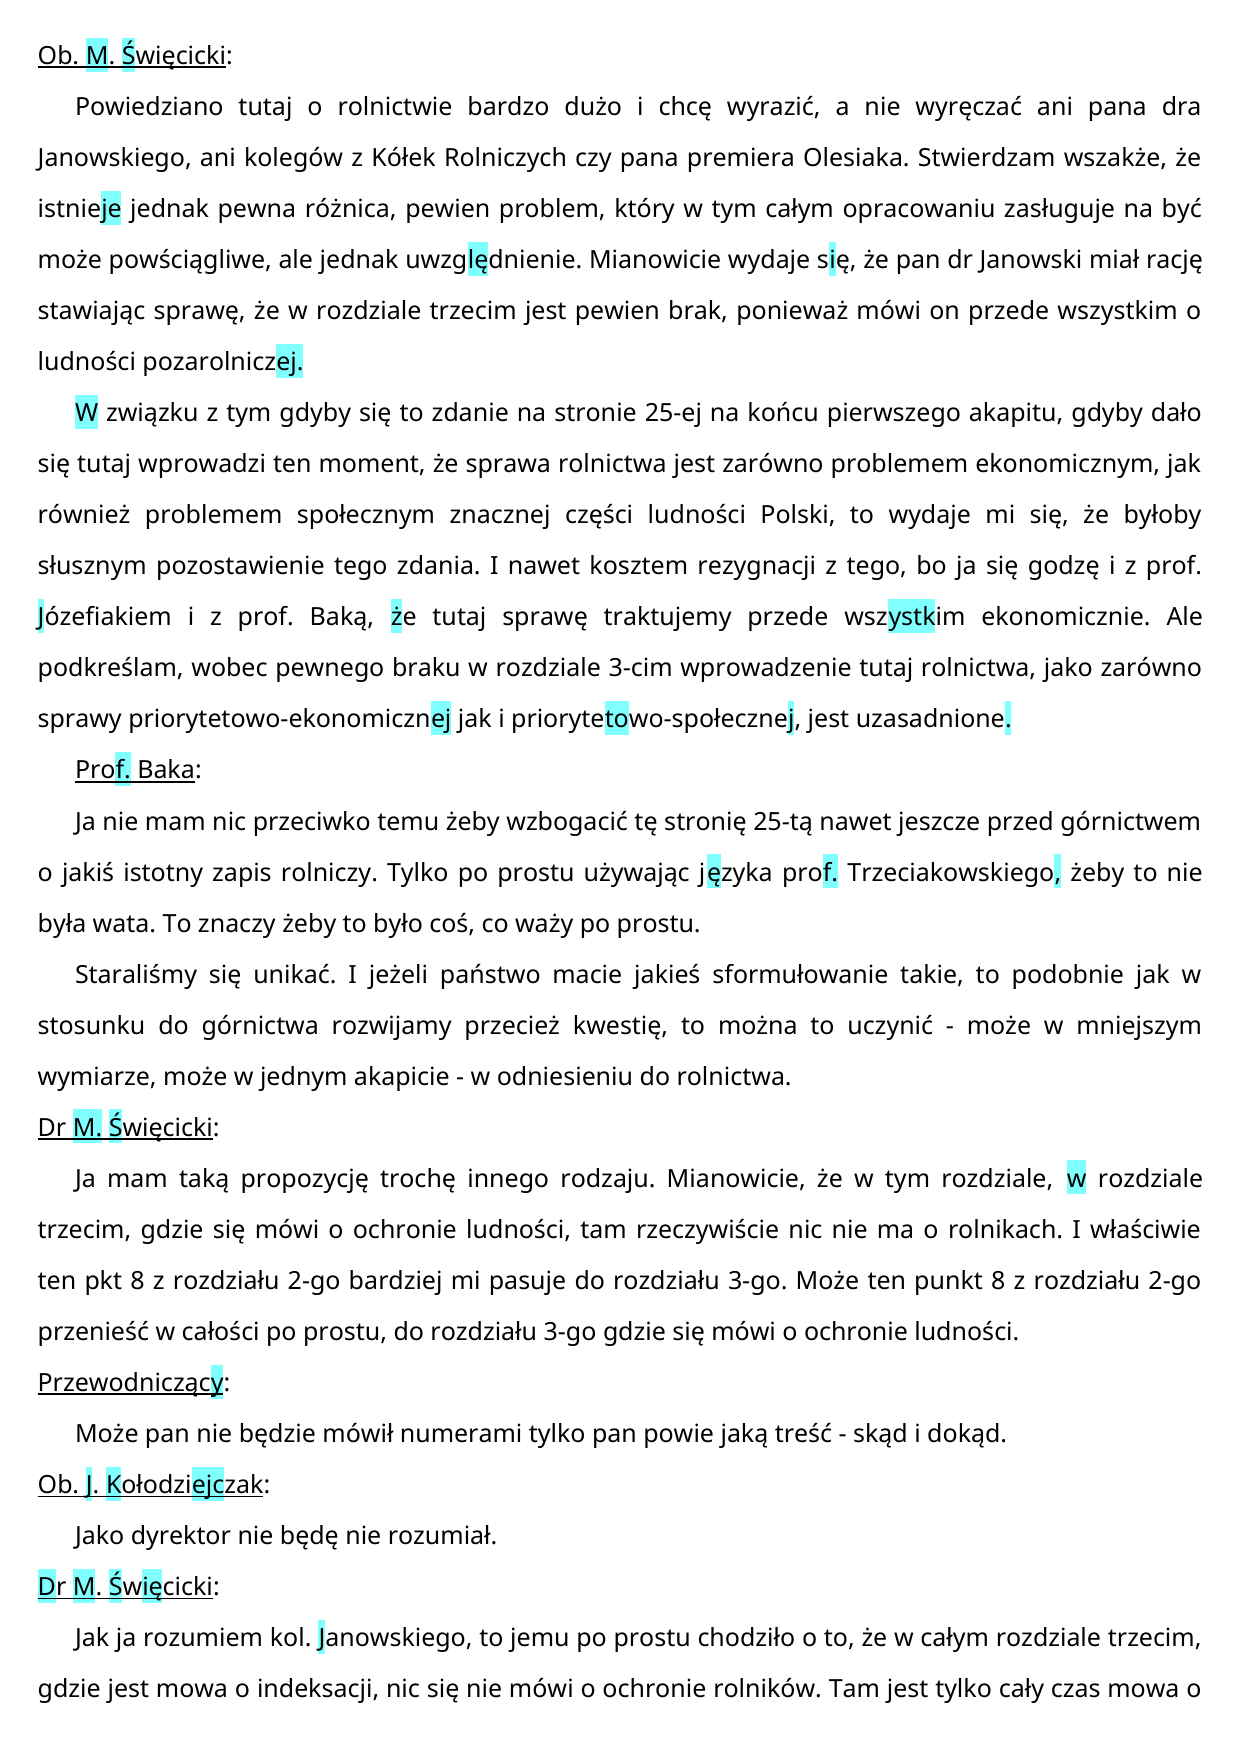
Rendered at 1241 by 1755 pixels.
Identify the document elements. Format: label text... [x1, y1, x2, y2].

text Przewodniczący: [37, 1364, 1203, 1399]
text Ja mam taką propozycję trochę innego rodzaju. Mianowicie, że w tym rozdziale, w rozdziale trzecim, gdzie się mówi o ochronie ludności, tam rzeczywiście nic nie ma o rolnikach. I właściwie ten pkt 8 z rozdziału 2-go bardziej mi pasuje do rozdziału 3-go. Może ten punkt 8 z rozdziału 2-go przenieść w całości po prostu, do rozdziału 3-go gdzie się mówi o ochronie ludności. [37, 1160, 1203, 1348]
text Dr M. Święcicki: [37, 1569, 1203, 1603]
text Staraliśmy się unikać. I jeżeli państwo macie jakieś sformułowanie takie, to podobnie jak w stosunku do górnictwa rozwijamy przecież kwestię, to można to uczynić - może w mniejszym wymiarze, może w jednym akapicie - w odniesieniu do rolnictwa. [37, 956, 1203, 1092]
text Może pan nie będzie mówił numerami tylko pan powie jaką treść - skąd i dokąd. [37, 1416, 1203, 1450]
text Prof. Baka: [37, 752, 1203, 786]
text Jako dyrektor nie będę nie rozumiał. [37, 1518, 1203, 1552]
text Ja nie mam nic przeciwko temu żeby wzbogacić tę stronię 25-tą nawet jeszcze przed górnictwem o jakiś istotny zapis rolniczy. Tylko po prostu używając języka prof. Trzeciakowskiego, żeby to nie była wata. To znaczy żeby to było coś, co waży po prostu. [37, 803, 1203, 939]
text Jak ja rozumiem kol. Janowskiego, to jemu po prostu chodziło o to, że w całym rozdziale trzecim, gdzie jest mowa o indeksacji, nic się nie mówi o ochronie rolników. Tam jest tylko cały czas mowa o [37, 1620, 1203, 1705]
text Dr M. Święcicki: [37, 1109, 1203, 1143]
text Powiedziano tutaj o rolnictwie bardzo dużo i chcę wyrazić, a nie wyręczać ani pana dra Janowskiego, ani kolegów z Kółek Rolniczych czy pana premiera Olesiaka. Stwierdzam wszakże, że istnieje jednak pewna różnica, pewien problem, który w tym całym opracowaniu zasługuje na być może powściągliwe, ale jednak uwzględnienie. Mianowicie wydaje się, że pan dr Janowski miał rację stawiając sprawę, że w rozdziale trzecim jest pewien brak, ponieważ mówi on przede wszystkim o ludności pozarolniczej. [37, 88, 1203, 378]
text Ob. M. Święcicki: [37, 37, 1203, 72]
text W związku z tym gdyby się to zdanie na stronie 25-ej na końcu pierwszego akapitu, gdyby dało się tutaj wprowadzi ten moment, że sprawa rolnictwa jest zarówno problemem ekonomicznym, jak również problemem społecznym znacznej części ludności Polski, to wydaje mi się, że byłoby słusznym pozostawienie tego zdania. I nawet kosztem rezygnacji z tego, bo ja się godzę i z prof. Józefiakiem i z prof. Baką, że tutaj sprawę traktujemy przede wszystkim ekonomicznie. Ale podkreślam, wobec pewnego braku w rozdziale 3-cim wprowadzenie tutaj rolnictwa, jako zarówno sprawy priorytetowo-ekonomicznej jak i priorytetowo-społecznej, jest uzasadnione. [37, 395, 1203, 735]
text Ob. J. Kołodziejczak: [37, 1467, 1203, 1501]
